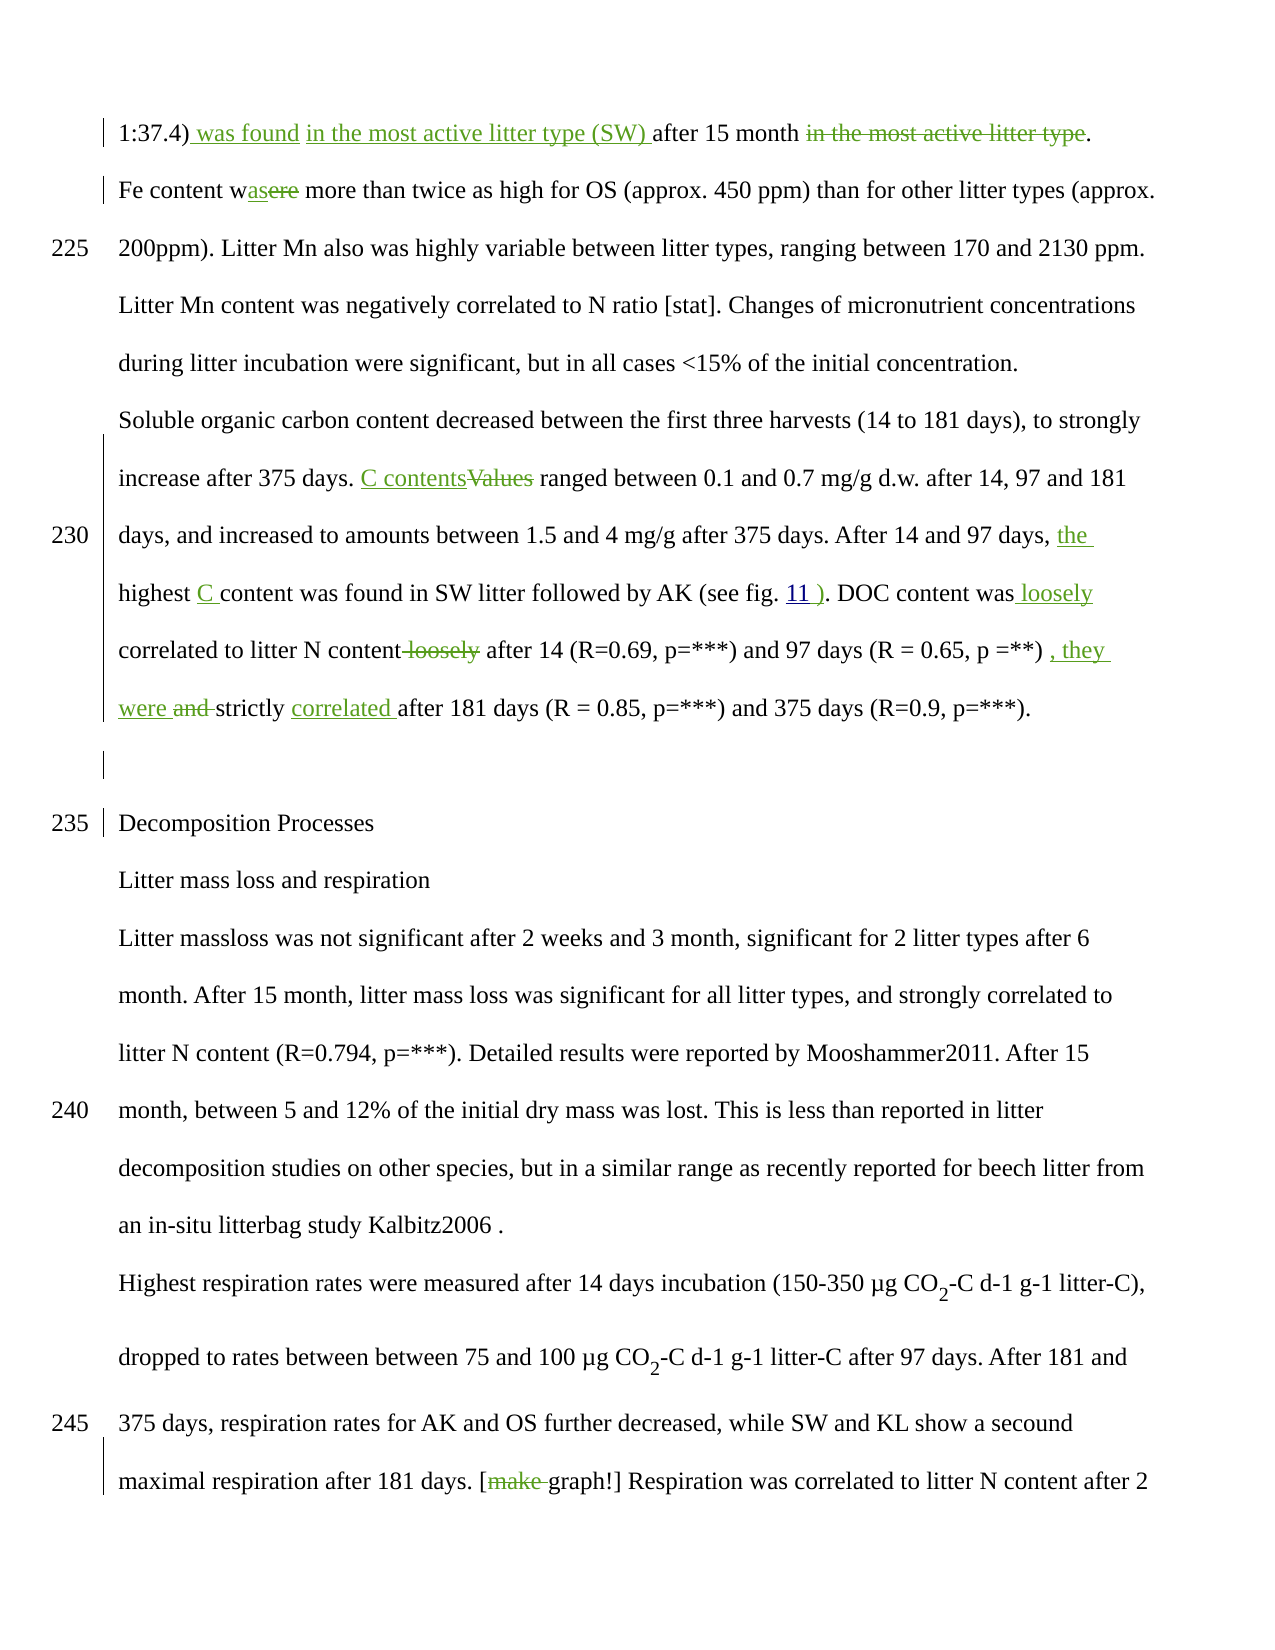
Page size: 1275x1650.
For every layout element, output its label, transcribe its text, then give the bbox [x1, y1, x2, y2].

text The different chemical characteristics of the four litter types were previously reported by [Wanek et al.(2011)Wanek, Mooshammer and Blochl]. Initial Macro- and Micronutrient content of litter are presented in figure 10. Mean initial C:N ratios were between 1:41 and 1:58, initial C:P ratios between 1:700 and 1:1300. Initial N:P ratios ranged between 1:15 and 1:30. No significant changes occured during litter incubation except a slight decrease of the C:N ratio (1:41.8 to 1:37.4) was found in the most active litter type (SW) after 15 month . [118, 118, 1157, 147]
text Litter massloss was not significant after 2 weeks and 3 month, significant for 2 litter types after 6 month. After 15 month, litter mass loss was significant for all litter types, and strongly correlated to litter N content (R=0.794, p=***). Detailed results were reported by Mooshammer2011. After 15 month, between 5 and 12% of the initial dry mass was lost. This is less than reported in litter decomposition studies on other species, but in a similar range as recently reported for beech litter from an in-situ litterbag study Kalbitz2006 . [118, 923, 1157, 1239]
text Litter mass loss and respiration [118, 866, 1157, 894]
text Decomposition Processes [118, 808, 1157, 837]
text Soluble organic carbon content decreased between the first three harvests (14 to 181 days), to strongly increase after 375 days. C contents ranged between 0.1 and 0.7 mg/g d.w. after 14, 97 and 181 days, and increased to amounts between 1.5 and 4 mg/g after 375 days. After 14 and 97 days, the highest C content was found in SW litter followed by AK (see fig. 11 ). DOC content was loosely correlated to litter N content after 14 (R=0.69, p=***) and 97 days (R = 0.65, p =**) , they were strictly correlated after 181 days (R = 0.85, p=***) and 375 days (R=0.9, p=***). [118, 406, 1157, 722]
text Highest respiration rates were measured after 14 days incubation (150-350 µg CO2-C d-1 g-1 litter-C), dropped to rates between between 75 and 100 µg CO2-C d-1 g-1 litter-C after 97 days. After 181 and 375 days, respiration rates for AK and OS further decreased, while SW and KL show a secound maximal respiration after 181 days. [graph!] Respiration was correlated to litter N content after 2 [118, 1268, 1157, 1495]
text Fe content was more than twice as high for OS (approx. 450 ppm) than for other litter types (approx. 200ppm). Litter Mn also was highly variable between litter types, ranging between 170 and 2130 ppm. Litter Mn content was negatively correlated to N ratio [stat]. Changes of micronutrient concentrations during litter incubation were significant, but in all cases <15% of the initial concentration. [118, 176, 1157, 377]
